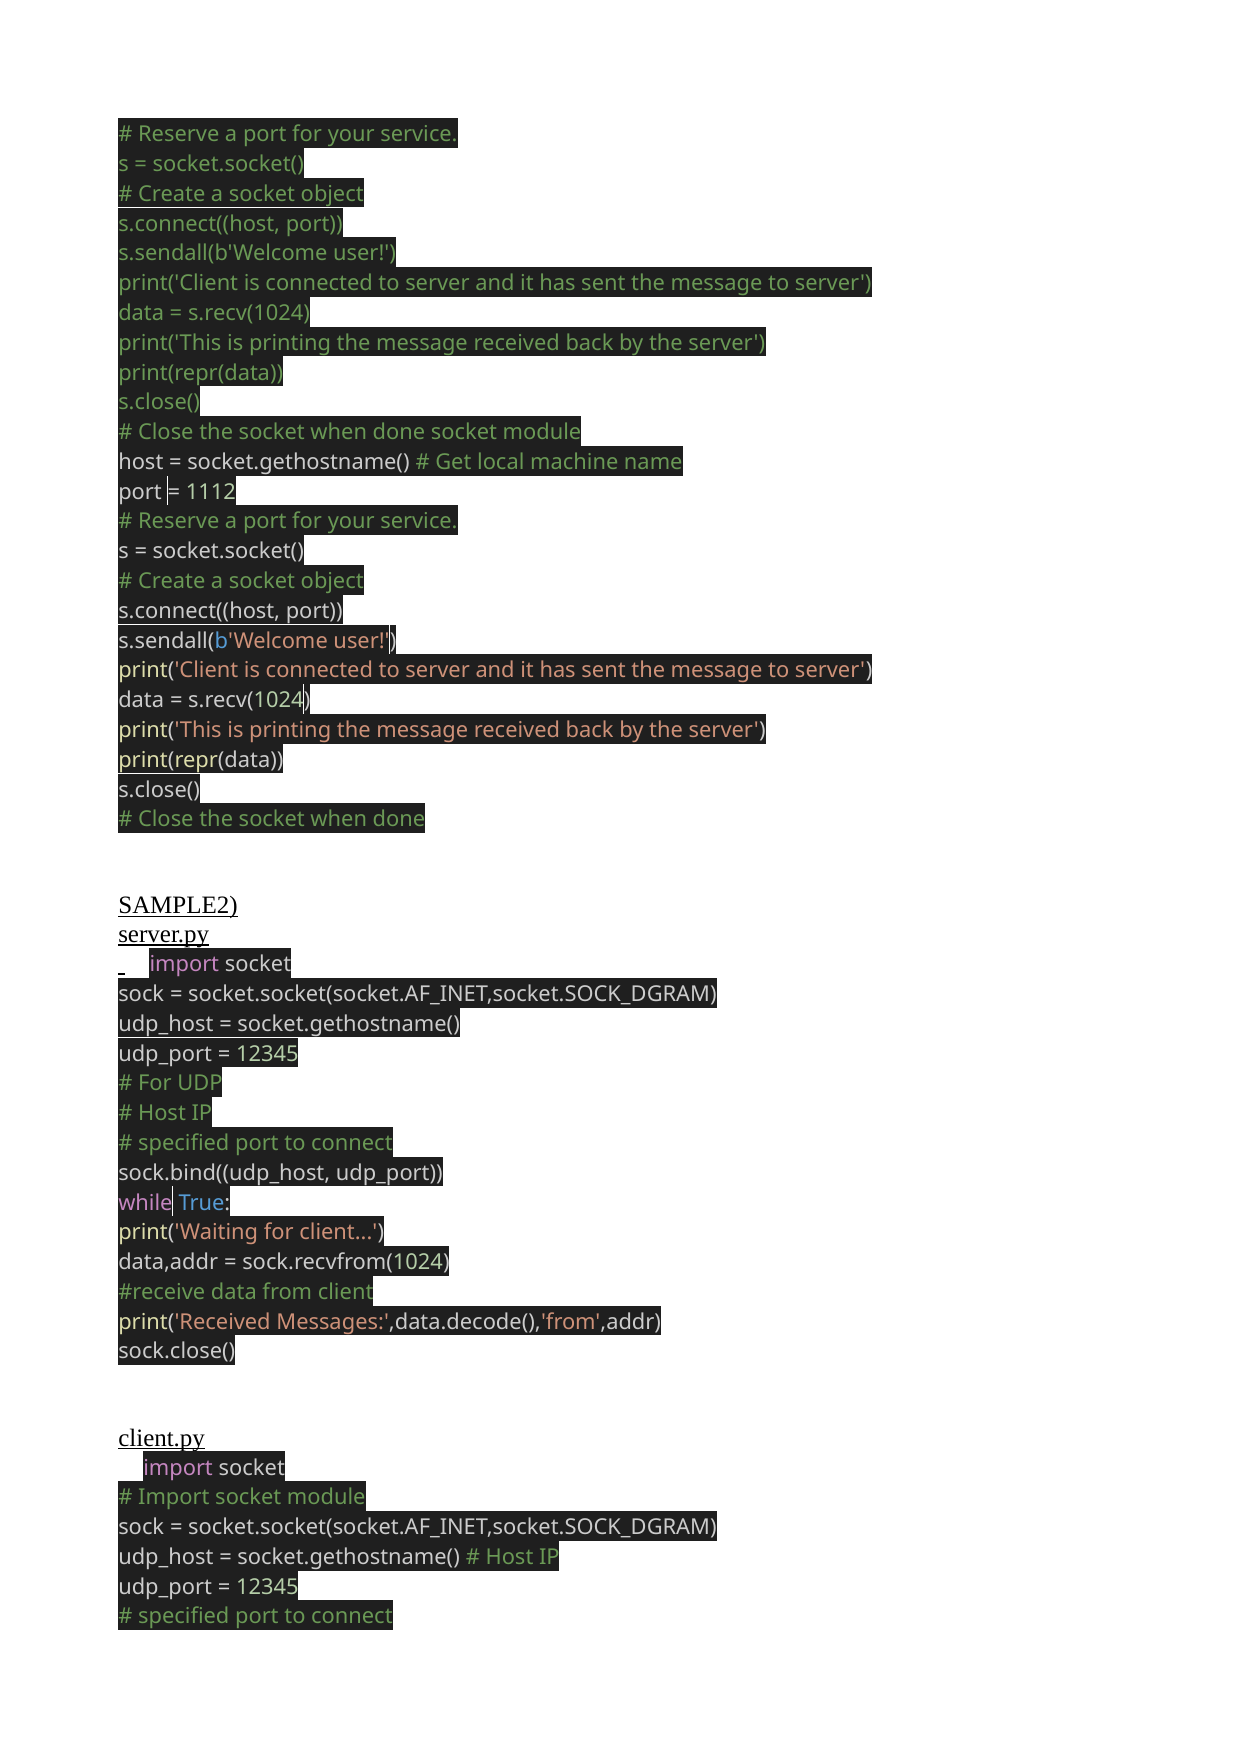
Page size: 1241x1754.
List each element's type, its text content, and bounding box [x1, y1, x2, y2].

text udp_port = 12345 [118, 1571, 1122, 1600]
text print('Client is connected to server and it has sent the message to server') [118, 267, 1122, 297]
text sock.bind((udp_host, udp_port)) [118, 1157, 1122, 1186]
text print('Received Messages:',data.decode(),'from',addr) [118, 1306, 1122, 1335]
text print('This is printing the message received back by the server') [118, 714, 1122, 744]
text # Host IP [118, 1097, 1122, 1127]
text s.close() [118, 773, 1122, 803]
text port = 1112 [118, 476, 1122, 505]
text # Import socket module [118, 1481, 1122, 1511]
text s = socket.socket() [118, 535, 1122, 565]
text sock.close() [118, 1335, 1122, 1365]
text s.sendall(b'Welcome user!') [118, 237, 1122, 267]
text data,addr = sock.recvfrom(1024) [118, 1246, 1122, 1276]
text host = socket.gethostname() # Get local machine name [118, 446, 1122, 476]
text # For UDP [118, 1067, 1122, 1097]
text # specified port to connect [118, 1127, 1122, 1157]
text # Close the socket when done socket module [118, 416, 1122, 446]
text s.connect((host, port)) [118, 595, 1122, 624]
text import socket [118, 948, 1122, 978]
text s.close() [118, 386, 1122, 416]
text # Create a socket object [118, 178, 1122, 207]
text sock = socket.socket(socket.AF_INET,socket.SOCK_DGRAM) [118, 1511, 1122, 1541]
text sock = socket.socket(socket.AF_INET,socket.SOCK_DGRAM) [118, 978, 1122, 1008]
text # Close the socket when done [118, 803, 1122, 833]
text SAMPLE2) [118, 891, 1122, 919]
text print('Waiting for client...') [118, 1216, 1122, 1246]
text print('This is printing the message received back by the server') [118, 327, 1122, 356]
text udp_host = socket.gethostname() [118, 1008, 1122, 1037]
text s = socket.socket() [118, 148, 1122, 178]
text s.connect((host, port)) [118, 207, 1122, 237]
text # Reserve a port for your service. [118, 118, 1122, 148]
text #receive data from client [118, 1276, 1122, 1306]
text data = s.recv(1024) [118, 684, 1122, 714]
text udp_host = socket.gethostname() # Host IP [118, 1541, 1122, 1571]
text # specified port to connect [118, 1600, 1122, 1630]
text print(repr(data)) [118, 356, 1122, 386]
text client.py [118, 1423, 1122, 1451]
text while True: [118, 1186, 1122, 1216]
text print('Client is connected to server and it has sent the message to server') [118, 654, 1122, 684]
text print(repr(data)) [118, 744, 1122, 773]
text # Create a socket object [118, 565, 1122, 595]
text server.py [118, 919, 1122, 948]
text # Reserve a port for your service. [118, 505, 1122, 535]
text udp_port = 12345 [118, 1037, 1122, 1067]
text import socket [118, 1451, 1122, 1481]
text data = s.recv(1024) [118, 297, 1122, 327]
text s.sendall(b'Welcome user!') [118, 624, 1122, 654]
